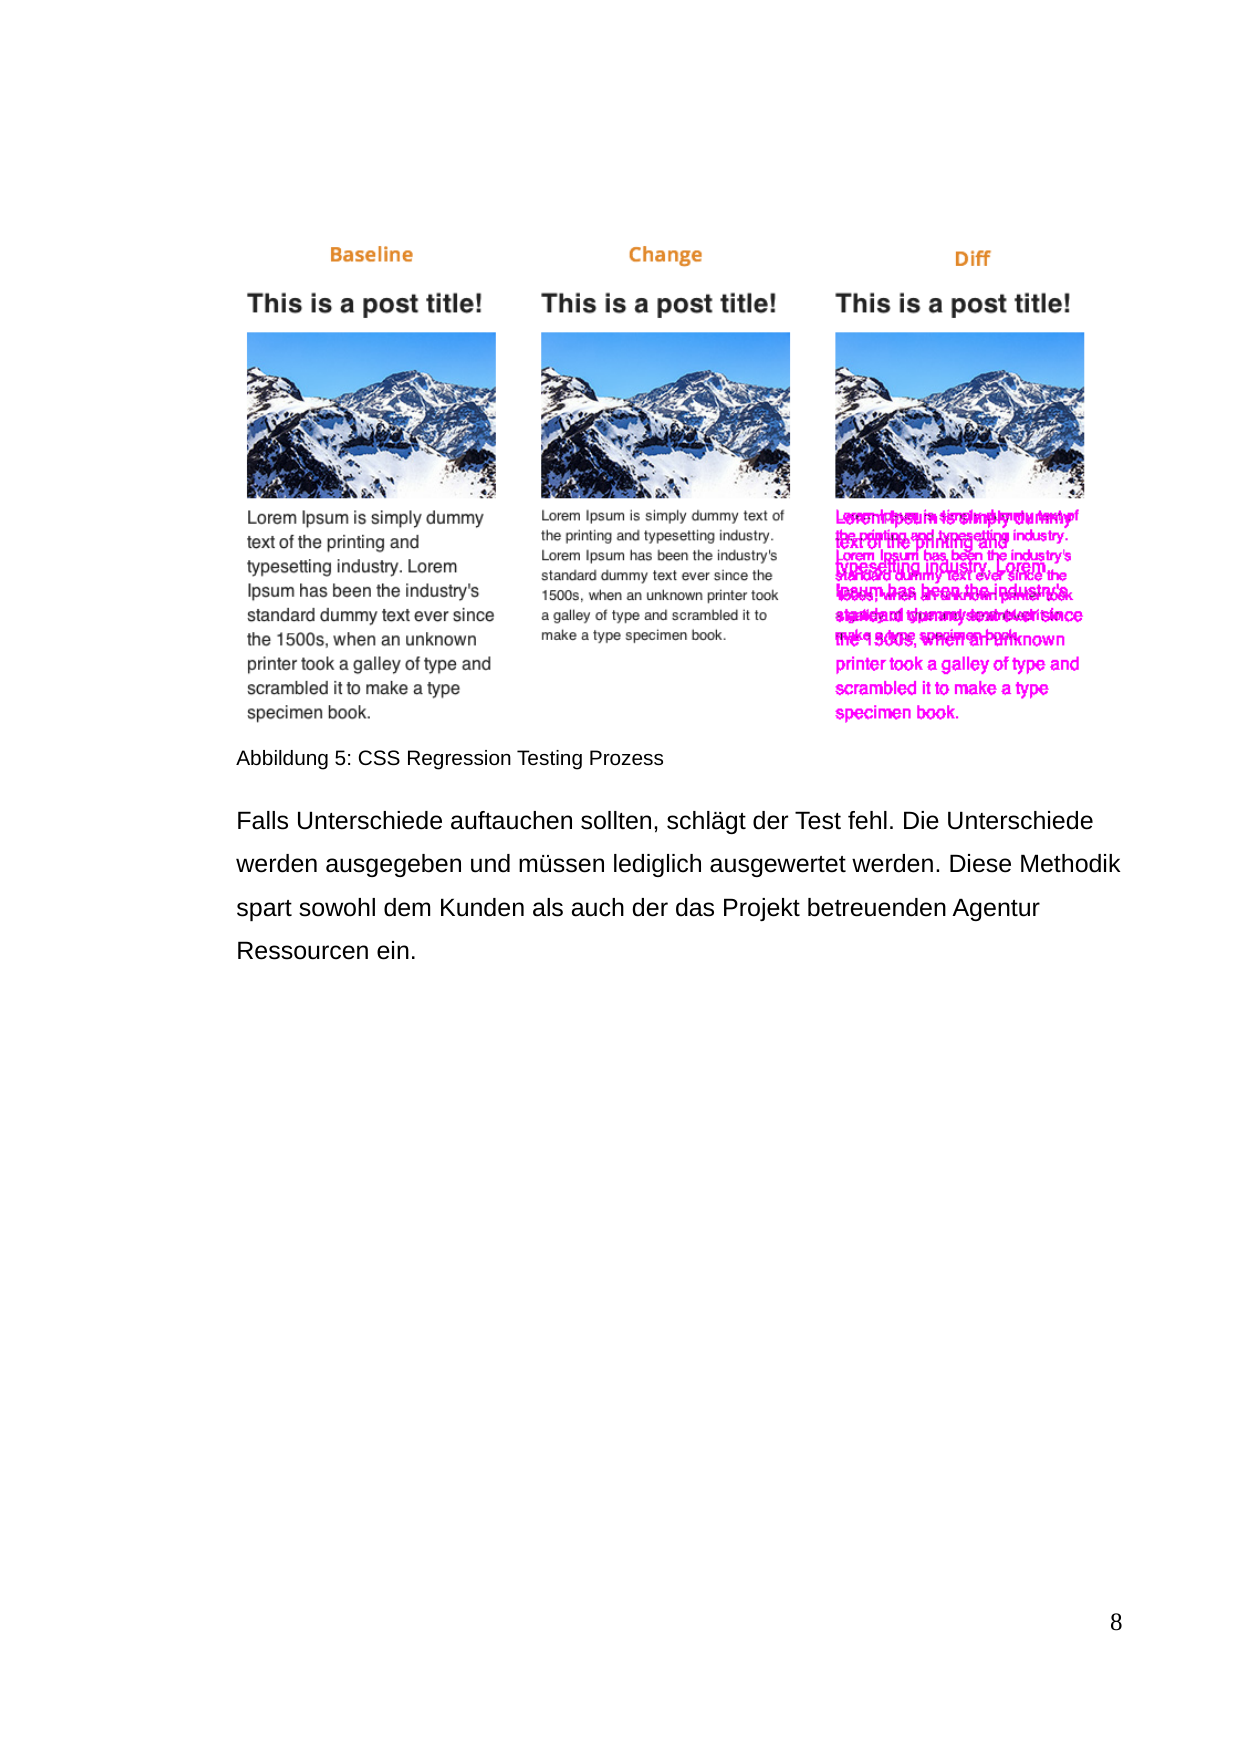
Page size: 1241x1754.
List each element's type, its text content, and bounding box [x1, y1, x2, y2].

text Abbildung 5: CSS Regression Testing Prozess [236, 734, 1122, 769]
text Falls Unterschiede auftauchen sollten, schlägt der Test fehl. Die Unterschiede werden ausgegeben und müssen lediglich ausgewertet werden. Diese Methodik spart sowohl dem Kunden als auch der das Projekt betreuenden Agentur Ressourcen ein. [236, 806, 1122, 964]
picture [236, 235, 1123, 734]
